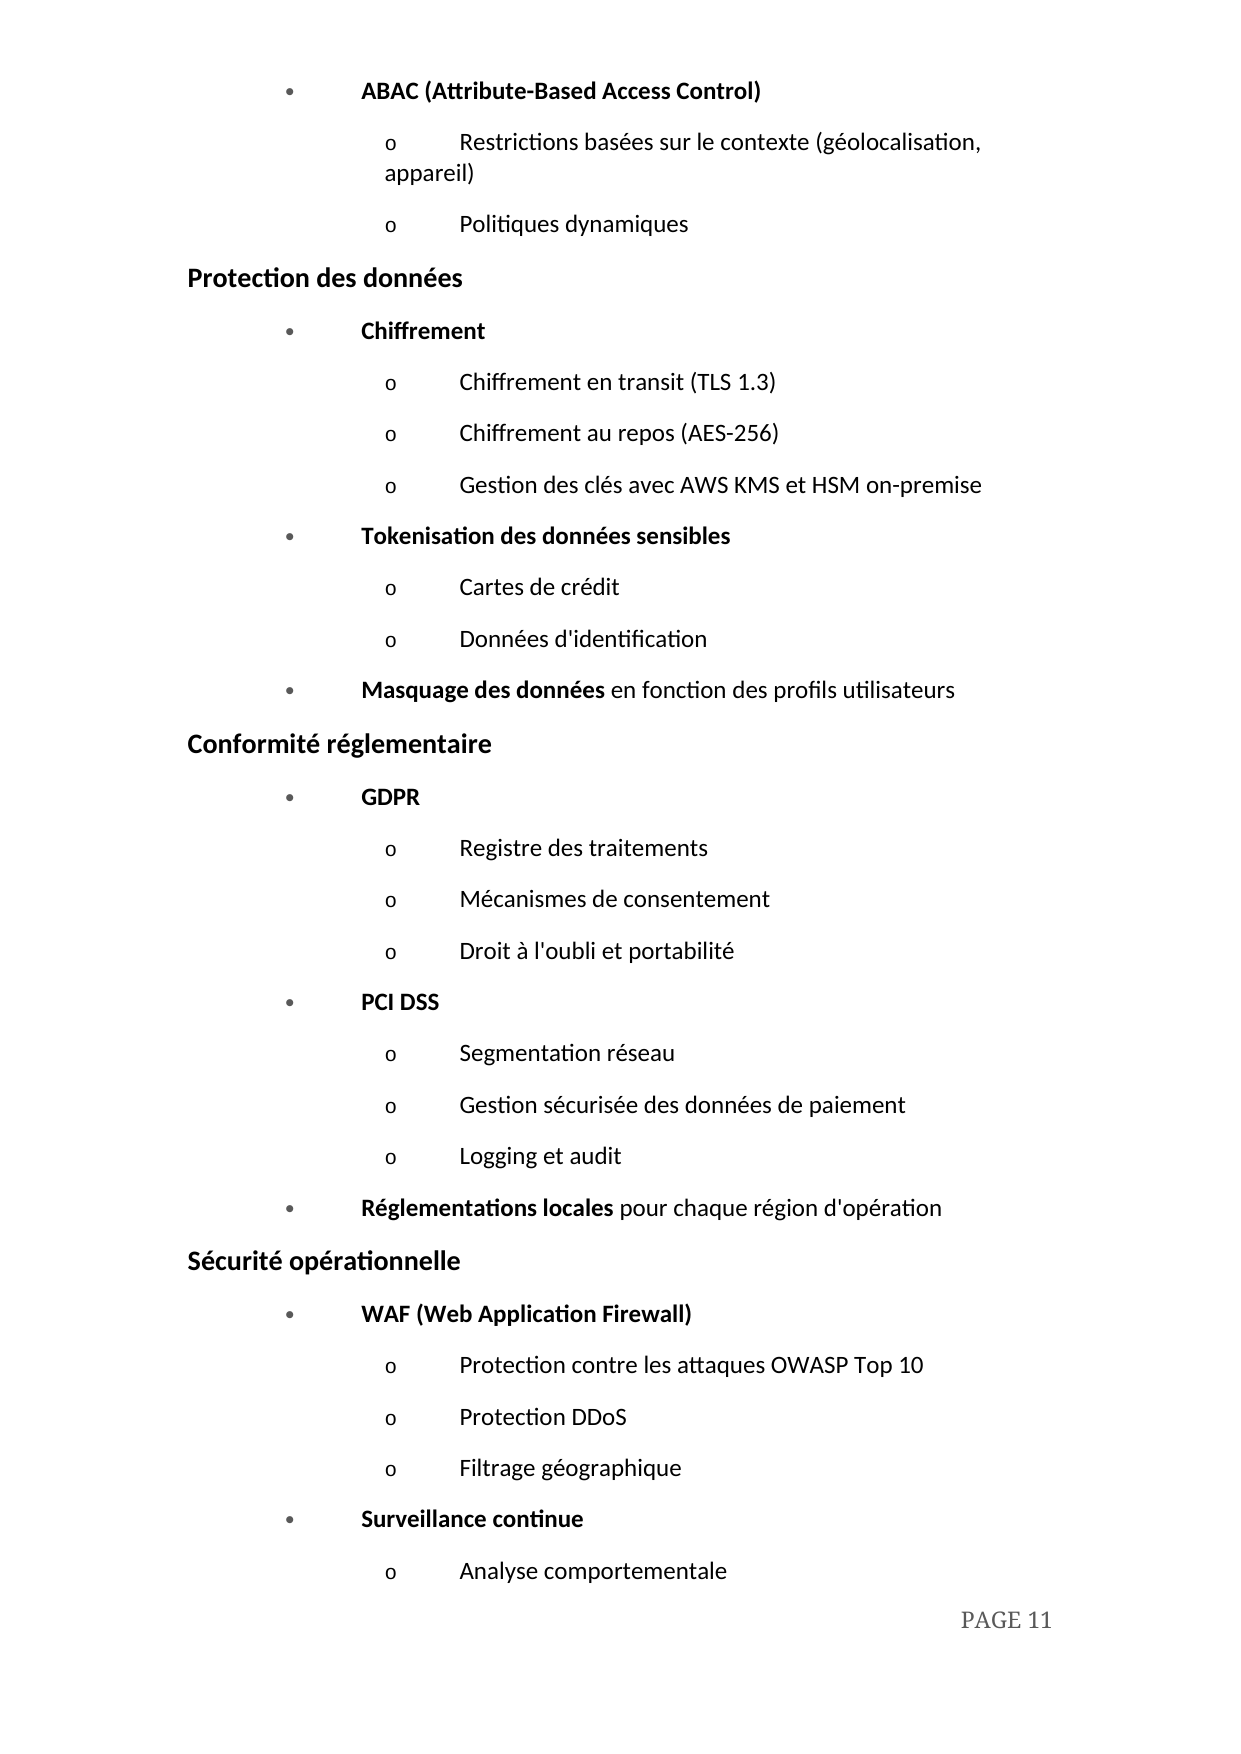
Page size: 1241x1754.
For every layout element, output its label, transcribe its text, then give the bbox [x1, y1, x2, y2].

list Données d'identification [384, 623, 1053, 653]
list Gestion des clés avec AWS KMS et HSM on-premise [384, 469, 1053, 499]
list Registre des traitements [384, 832, 1053, 863]
list Réglementations locales pour chaque région d'opération [286, 1192, 1053, 1222]
list PCI DSS [286, 986, 1053, 1017]
list Masquage des données en fonction des profils utilisateurs [286, 674, 1053, 705]
list ABAC (Attribute-Based Access Control) [286, 75, 1053, 106]
subtitle Conformité réglementaire [187, 726, 1053, 760]
list Filtrage géographique [384, 1452, 1053, 1483]
list Cartes de crédit [384, 572, 1053, 602]
list Segmentation réseau [384, 1038, 1053, 1068]
list Chiffrement [286, 315, 1053, 345]
list Tokenisation des données sensibles [286, 520, 1053, 551]
list Protection DDoS [384, 1401, 1053, 1431]
subtitle Protection des données [187, 259, 1053, 294]
list Analyse comportementale [384, 1555, 1053, 1586]
list Protection contre les attaques OWASP Top 10 [384, 1349, 1053, 1380]
list Gestion sécurisée des données de paiement [384, 1089, 1053, 1119]
list Mécanismes de consentement [384, 883, 1053, 914]
list Chiffrement au repos (AES-256) [384, 417, 1053, 448]
list Surveillance continue [286, 1504, 1053, 1534]
list Logging et audit [384, 1140, 1053, 1171]
list GDPR [286, 781, 1053, 811]
list Chiffrement en transit (TLS 1.3) [384, 366, 1053, 397]
list Politiques dynamiques [384, 208, 1053, 239]
list WAF (Web Application Firewall) [286, 1298, 1053, 1329]
subtitle Sécurité opérationnelle [187, 1243, 1053, 1277]
list Restrictions basées sur le contexte (géolocalisation, appareil) [384, 126, 1053, 187]
list Droit à l'oubli et portabilité [384, 935, 1053, 965]
